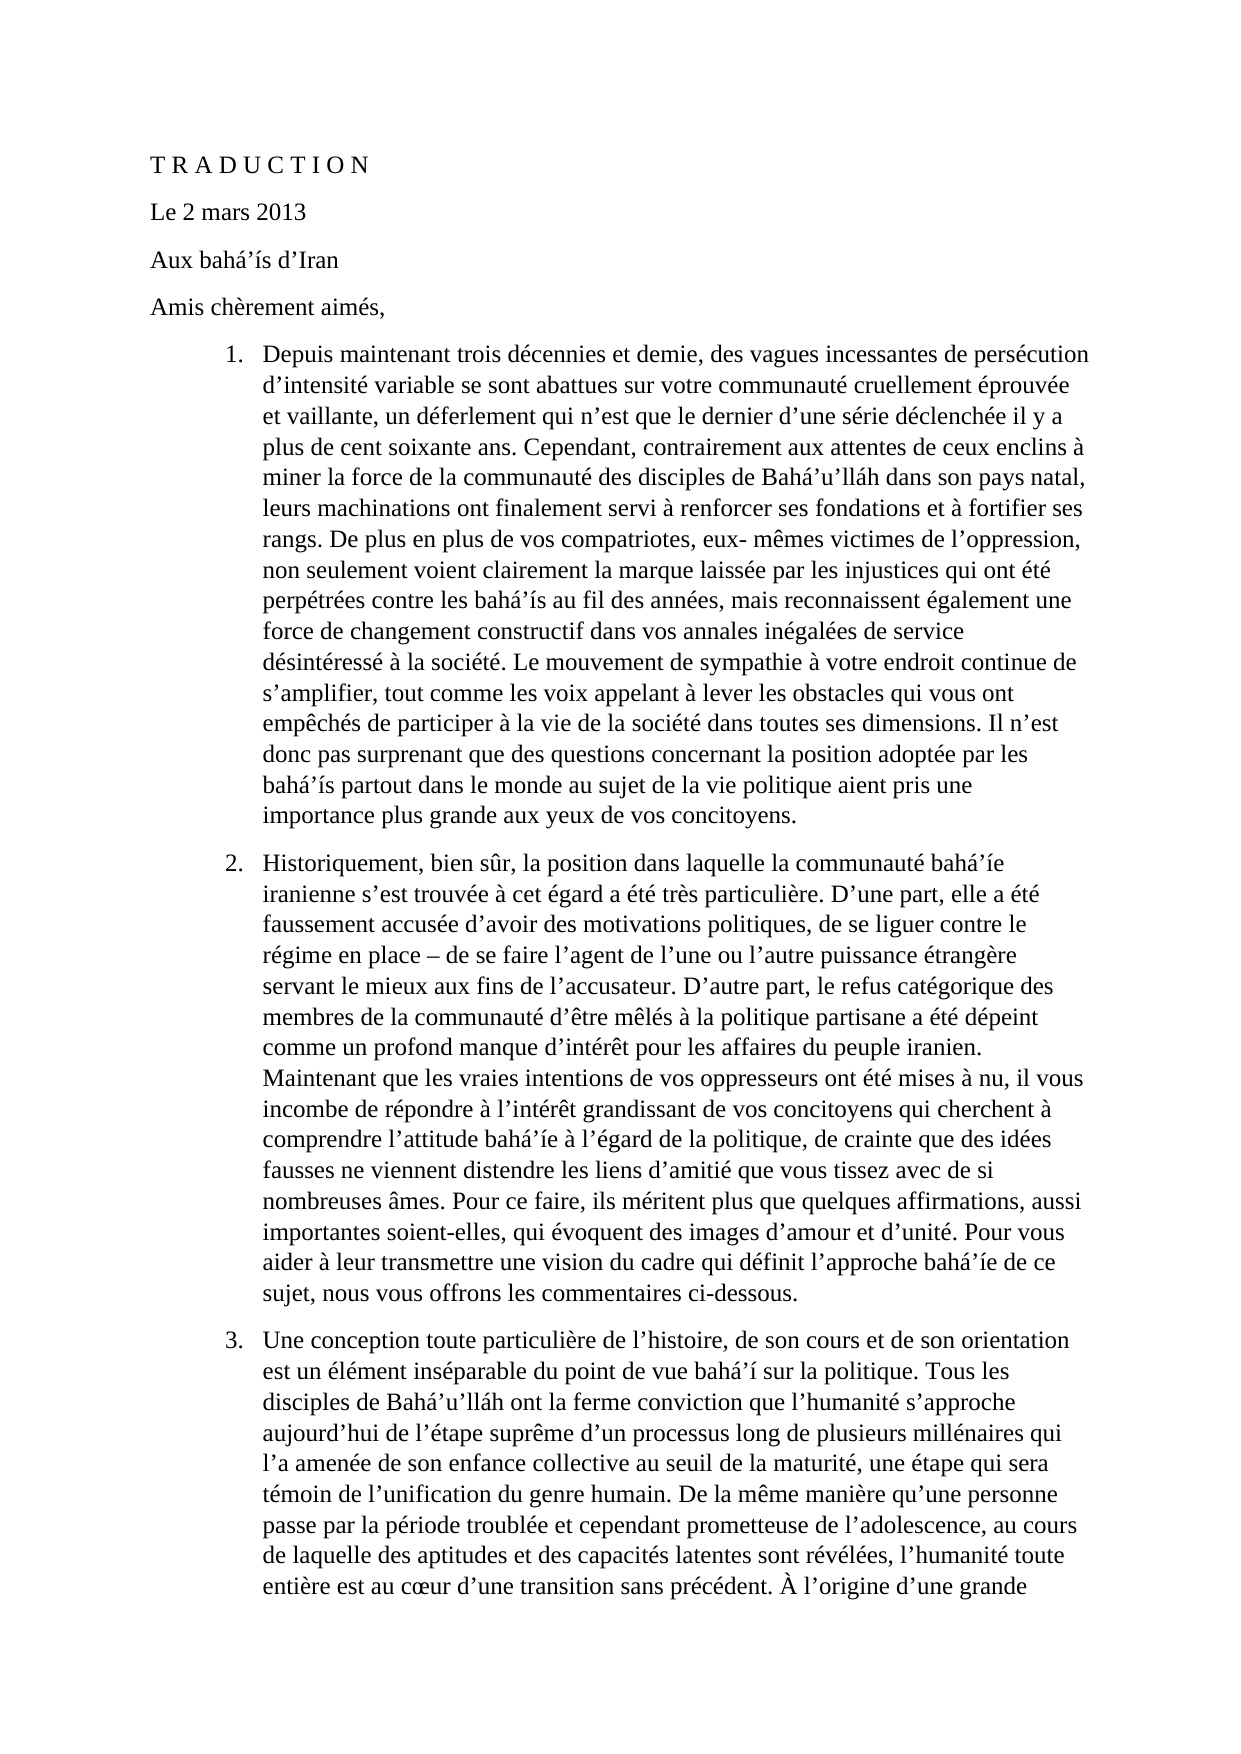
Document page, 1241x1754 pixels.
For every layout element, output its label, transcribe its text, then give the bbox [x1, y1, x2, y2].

list Depuis maintenant trois décennies et demie, des vagues incessantes de persécution d’intensité variable se sont abattues sur votre communauté cruellement éprouvée et vaillante, un déferlement qui n’est que le dernier d’une série déclenchée il y a plus de cent soixante ans. Cependant, contrairement aux attentes de ceux enclins à miner la force de la communauté des disciples de Bahá’u’lláh dans son pays natal, leurs machinations ont finalement servi à renforcer ses fondations et à fortifier ses rangs. De plus en plus de vos compatriotes, eux- mêmes victimes de l’oppression, non seulement voient clairement la marque laissée par les injustices qui ont été perpétrées contre les bahá’ís au fil des années, mais reconnaissent également une force de changement constructif dans vos annales inégalées de service désintéressé à la société. Le mouvement de sympathie à votre endroit continue de s’amplifier, tout comme les voix appelant à lever les obstacles qui vous ont empêchés de participer à la vie de la société dans toutes ses dimensions. Il n’est donc pas surprenant que des questions concernant la position adoptée par les bahá’ís partout dans le monde au sujet de la vie politique aient pris une importance plus grande aux yeux de vos concitoyens. [225, 339, 1090, 829]
text T R A D U C T I O N [150, 150, 1090, 179]
text Le 2 mars 2013 [150, 197, 1090, 226]
list Historiquement, bien sûr, la position dans laquelle la communauté bahá’íe iranienne s’est trouvée à cet égard a été très particulière. D’une part, elle a été faussement accusée d’avoir des motivations politiques, de se liguer contre le régime en place – de se faire l’agent de l’une ou l’autre puissance étrangère servant le mieux aux fins de l’accusateur. D’autre part, le refus catégorique des membres de la communauté d’être mêlés à la politique partisane a été dépeint comme un profond manque d’intérêt pour les affaires du peuple iranien. Maintenant que les vraies intentions de vos oppresseurs ont été mises à nu, il vous incombe de répondre à l’intérêt grandissant de vos concitoyens qui cherchent à comprendre l’attitude bahá’íe à l’égard de la politique, de crainte que des idées fausses ne viennent distendre les liens d’amitié que vous tissez avec de si nombreuses âmes. Pour ce faire, ils méritent plus que quelques affirmations, aussi importantes soient-elles, qui évoquent des images d’amour et d’unité. Pour vous aider à leur transmettre une vision du cadre qui définit l’approche bahá’íe de ce sujet, nous vous offrons les commentaires ci-dessous. [225, 848, 1090, 1307]
text Amis chèrement aimés, [150, 292, 1090, 321]
text Aux bahá’ís d’Iran [150, 245, 1090, 273]
list Une conception toute particulière de l’histoire, de son cours et de son orientation est un élément inséparable du point de vue bahá’í sur la politique. Tous les disciples de Bahá’u’lláh ont la ferme conviction que l’humanité s’approche aujourd’hui de l’étape suprême d’un processus long de plusieurs millénaires qui l’a amenée de son enfance collective au seuil de la maturité, une étape qui sera témoin de l’unification du genre humain. De la même manière qu’une personne passe par la période troublée et cependant prometteuse de l’adolescence, au cours de laquelle des aptitudes et des capacités latentes sont révélées, l’humanité toute entière est au cœur d’une transition sans précédent. À l’origine d’une grande [225, 1326, 1090, 1600]
